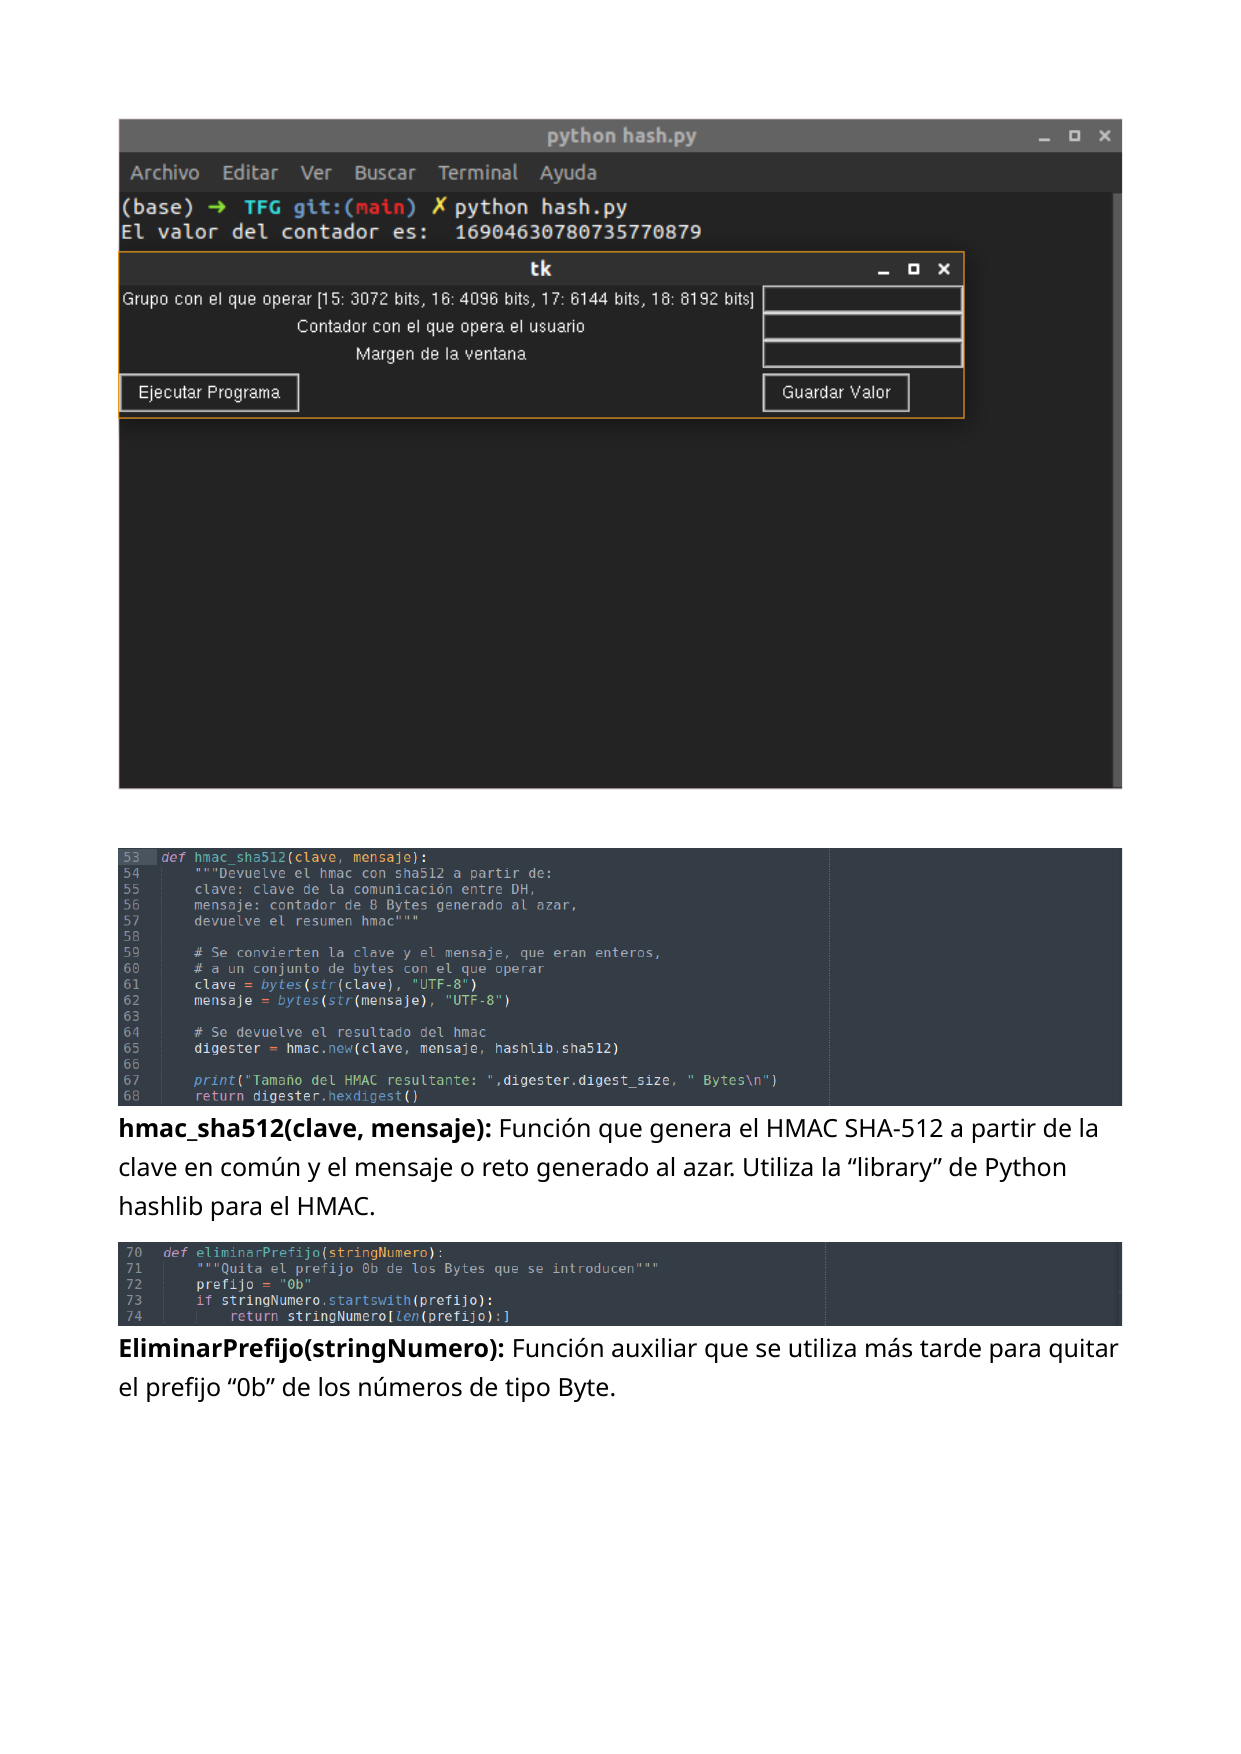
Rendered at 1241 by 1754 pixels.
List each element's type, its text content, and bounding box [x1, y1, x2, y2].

text EliminarPrefijo(stringNumero): Función auxiliar que se utiliza más tarde para quitar el prefijo “0b” de los números de tipo Byte. [118, 1326, 1122, 1404]
picture [118, 118, 1123, 790]
picture [118, 1242, 1123, 1326]
text hmac_sha512(clave, mensaje): Función que genera el HMAC SHA-512 a partir de la clave en común y el mensaje o reto generado al azar. Utiliza la “library” de Python hashlib para el HMAC. [118, 1106, 1122, 1223]
picture [118, 848, 1123, 1106]
